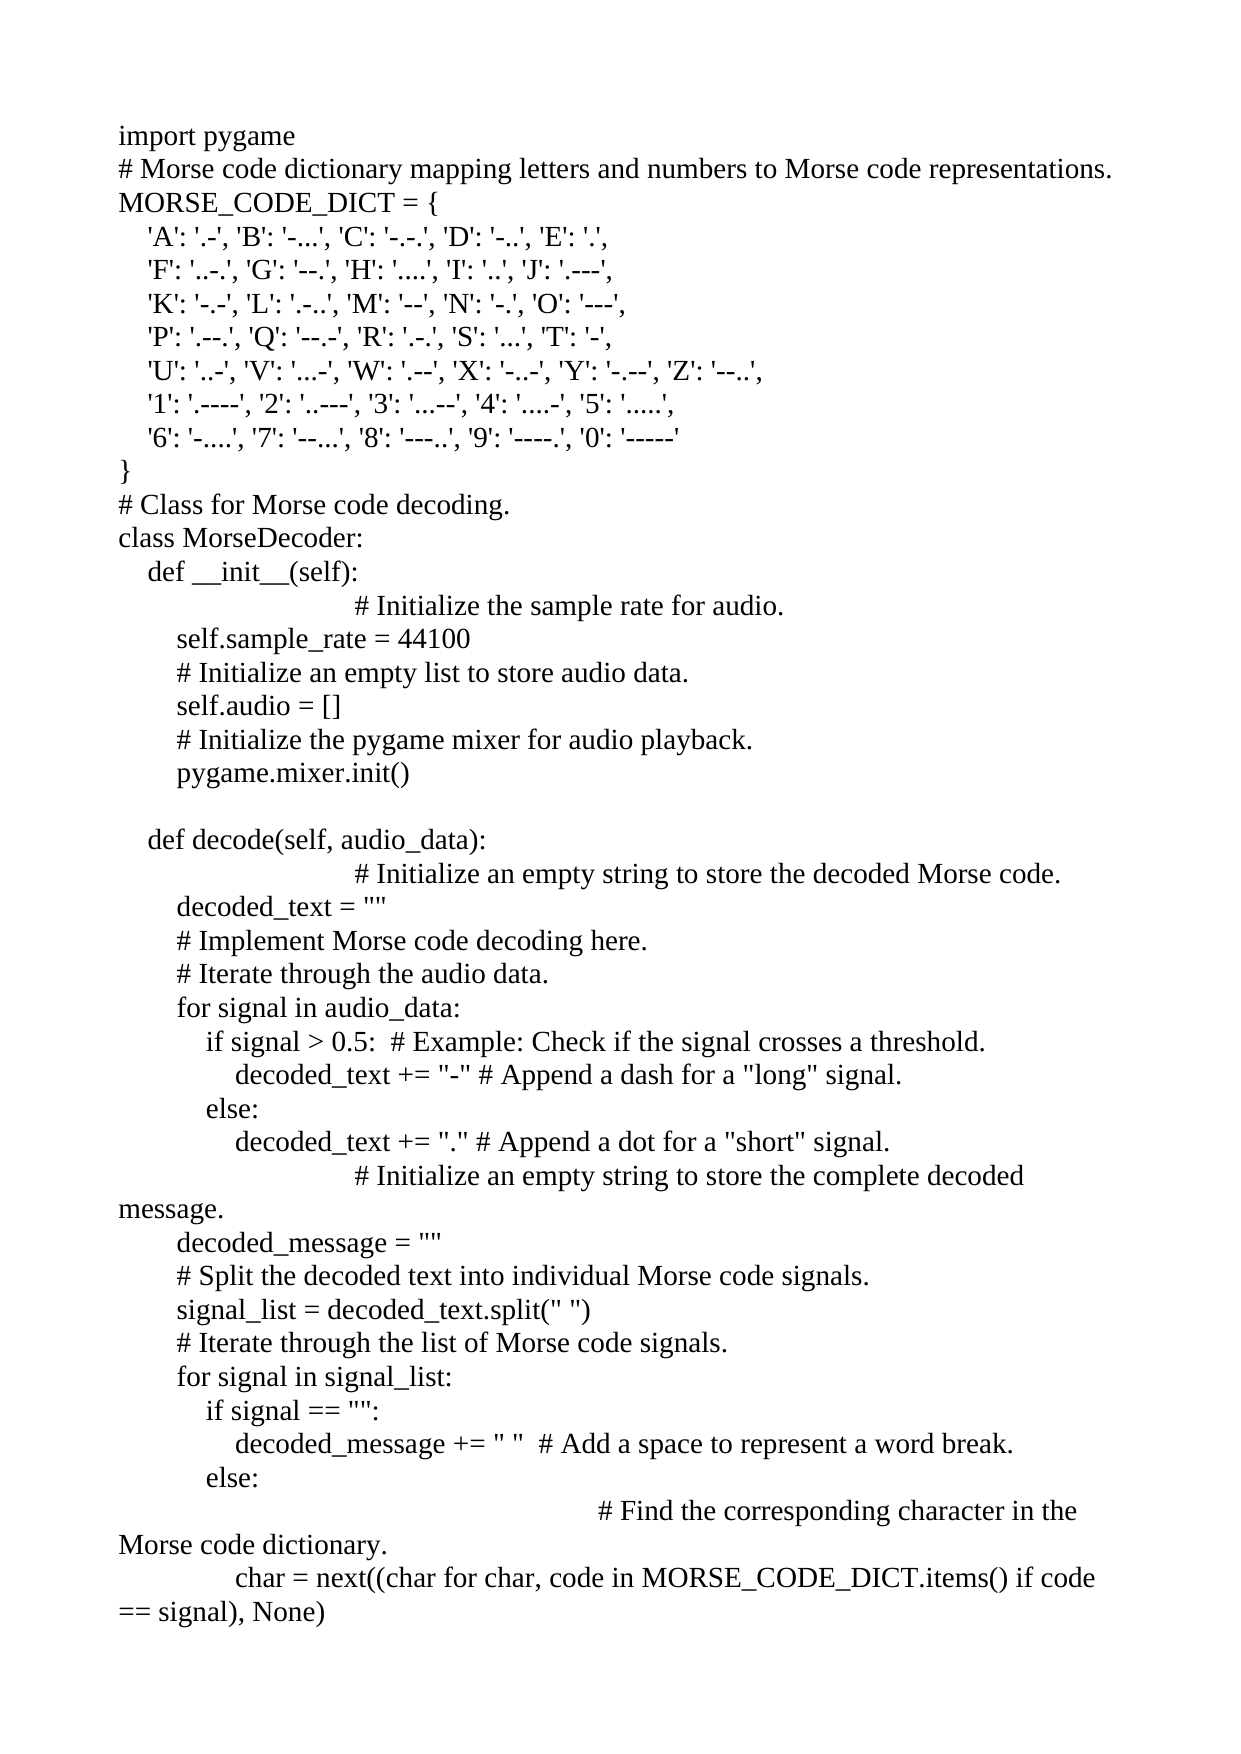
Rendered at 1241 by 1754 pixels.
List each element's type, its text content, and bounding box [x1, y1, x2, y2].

text 'A': '.-', 'B': '-...', 'C': '-.-.', 'D': '-..', 'E': '.', [118, 219, 1122, 252]
text 'U': '..-', 'V': '...-', 'W': '.--', 'X': '-..-', 'Y': '-.--', 'Z': '--..', [118, 353, 1122, 386]
text char = next((char for char, code in MORSE_CODE_DICT.items() if code == signal), None) [118, 1560, 1122, 1627]
text self.sample_rate = 44100 [118, 621, 1122, 655]
text self.audio = [] [118, 688, 1122, 722]
text else: [118, 1460, 1122, 1493]
text decoded_text = "" [118, 889, 1122, 923]
text 'K': '-.-', 'L': '.-..', 'M': '--', 'N': '-.', 'O': '---', [118, 286, 1122, 319]
text 'F': '..-.', 'G': '--.', 'H': '....', 'I': '..', 'J': '.---', [118, 252, 1122, 286]
text # Morse code dictionary mapping letters and numbers to Morse code representations. [118, 152, 1122, 185]
text # Initialize an empty string to store the decoded Morse code. [118, 856, 1122, 889]
text # Initialize the pygame mixer for audio playback. [118, 722, 1122, 755]
text import pygame [118, 118, 1122, 152]
text '1': '.----', '2': '..---', '3': '...--', '4': '....-', '5': '.....', [118, 386, 1122, 420]
text # Initialize an empty list to store audio data. [118, 655, 1122, 688]
text # Initialize an empty string to store the complete decoded message. [118, 1158, 1122, 1225]
text # Iterate through the audio data. [118, 957, 1122, 990]
text if signal > 0.5: # Example: Check if the signal crosses a threshold. [118, 1024, 1122, 1057]
text decoded_message = "" [118, 1225, 1122, 1258]
text 'P': '.--.', 'Q': '--.-', 'R': '.-.', 'S': '...', 'T': '-', [118, 319, 1122, 353]
text signal_list = decoded_text.split(" ") [118, 1292, 1122, 1326]
text for signal in signal_list: [118, 1359, 1122, 1393]
text MORSE_CODE_DICT = { [118, 185, 1122, 219]
text # Split the decoded text into individual Morse code signals. [118, 1258, 1122, 1292]
text def __init__(self): [118, 554, 1122, 588]
text '6': '-....', '7': '--...', '8': '---..', '9': '----.', '0': '-----' [118, 420, 1122, 453]
text decoded_text += "-" # Append a dash for a "long" signal. [118, 1057, 1122, 1091]
text for signal in audio_data: [118, 990, 1122, 1024]
text # Initialize the sample rate for audio. [118, 588, 1122, 621]
text # Implement Morse code decoding here. [118, 923, 1122, 957]
text # Iterate through the list of Morse code signals. [118, 1326, 1122, 1359]
text # Class for Morse code decoding. [118, 487, 1122, 521]
text else: [118, 1091, 1122, 1124]
text def decode(self, audio_data): [118, 822, 1122, 856]
text decoded_message += " " # Add a space to represent a word break. [118, 1426, 1122, 1460]
text decoded_text += "." # Append a dot for a "short" signal. [118, 1124, 1122, 1158]
text class MorseDecoder: [118, 521, 1122, 554]
text } [118, 453, 1122, 487]
text if signal == "": [118, 1393, 1122, 1426]
text # Find the corresponding character in the Morse code dictionary. [118, 1493, 1122, 1560]
text pygame.mixer.init() [118, 755, 1122, 789]
